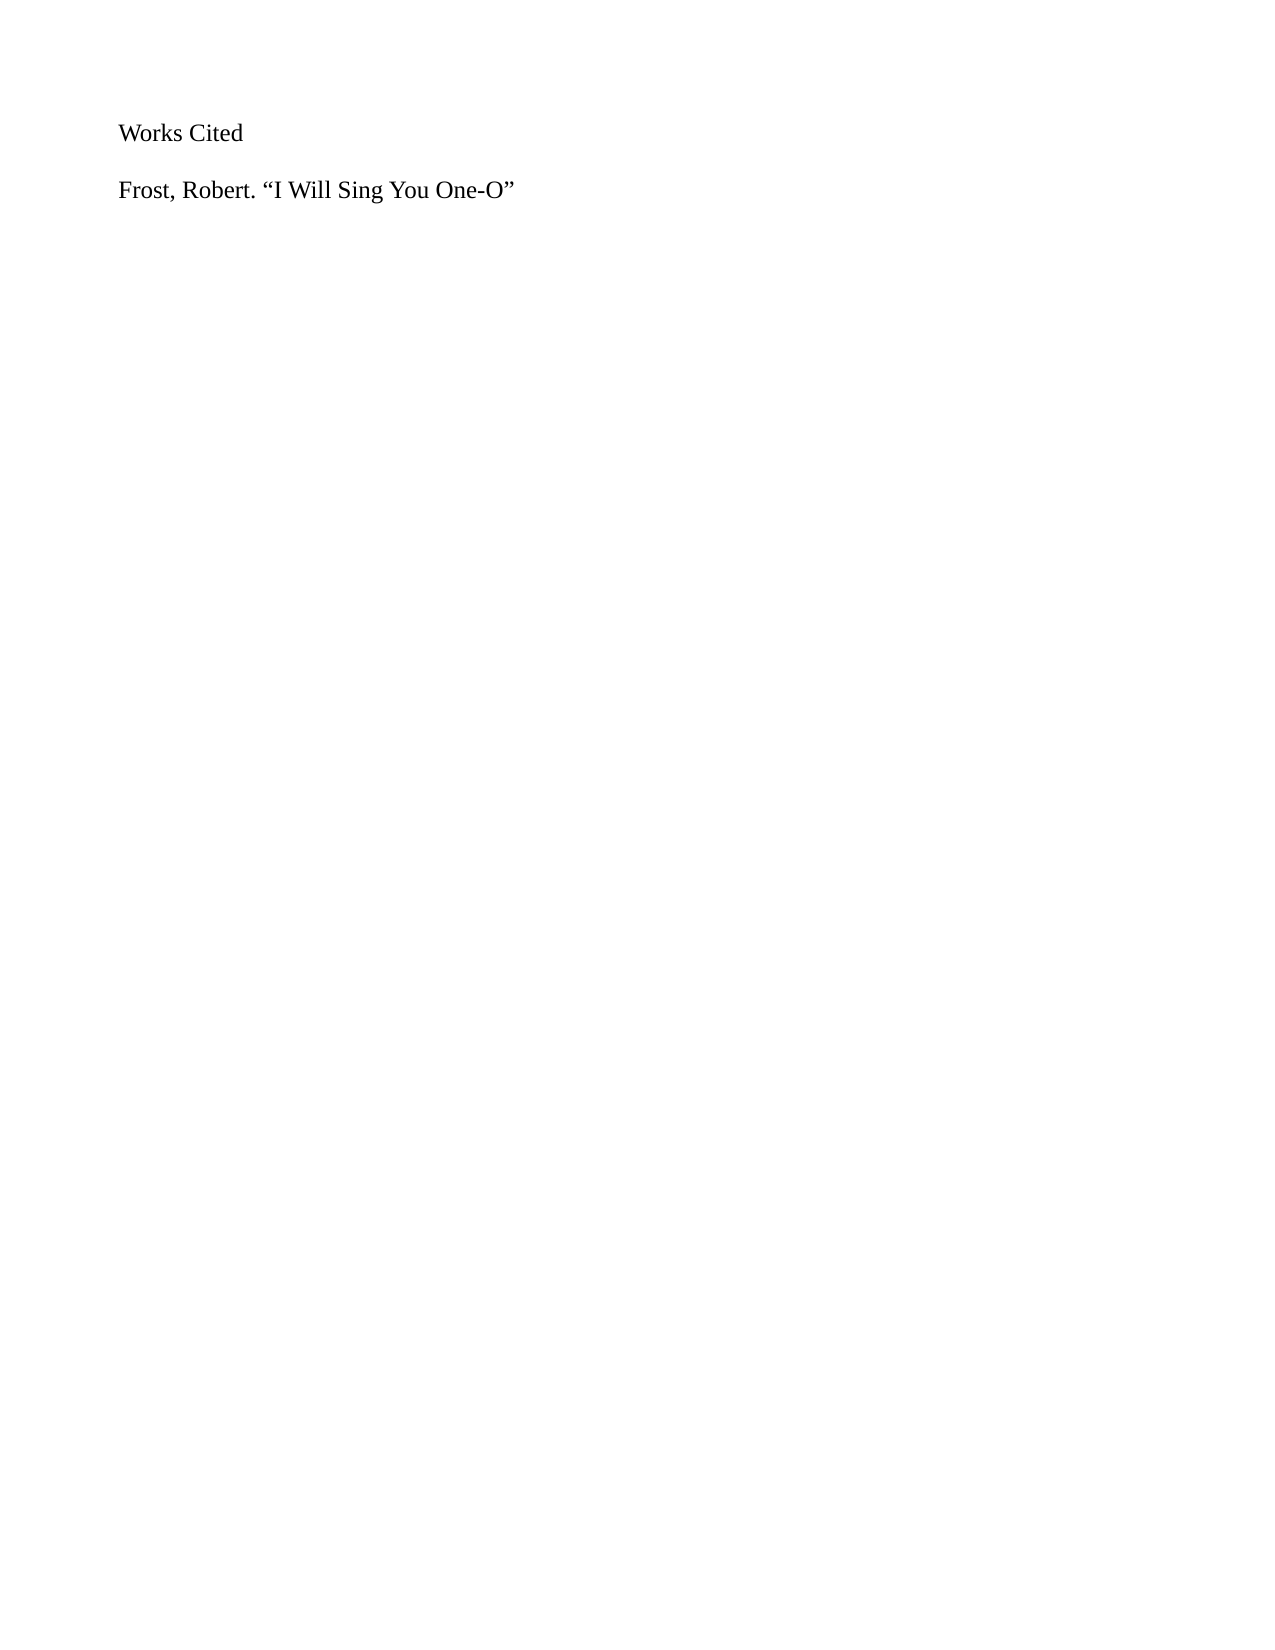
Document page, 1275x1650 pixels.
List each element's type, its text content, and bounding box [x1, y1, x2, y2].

text Frost, Robert. “I Will Sing You One-O” [118, 176, 1157, 204]
text Works Cited [118, 118, 1157, 147]
